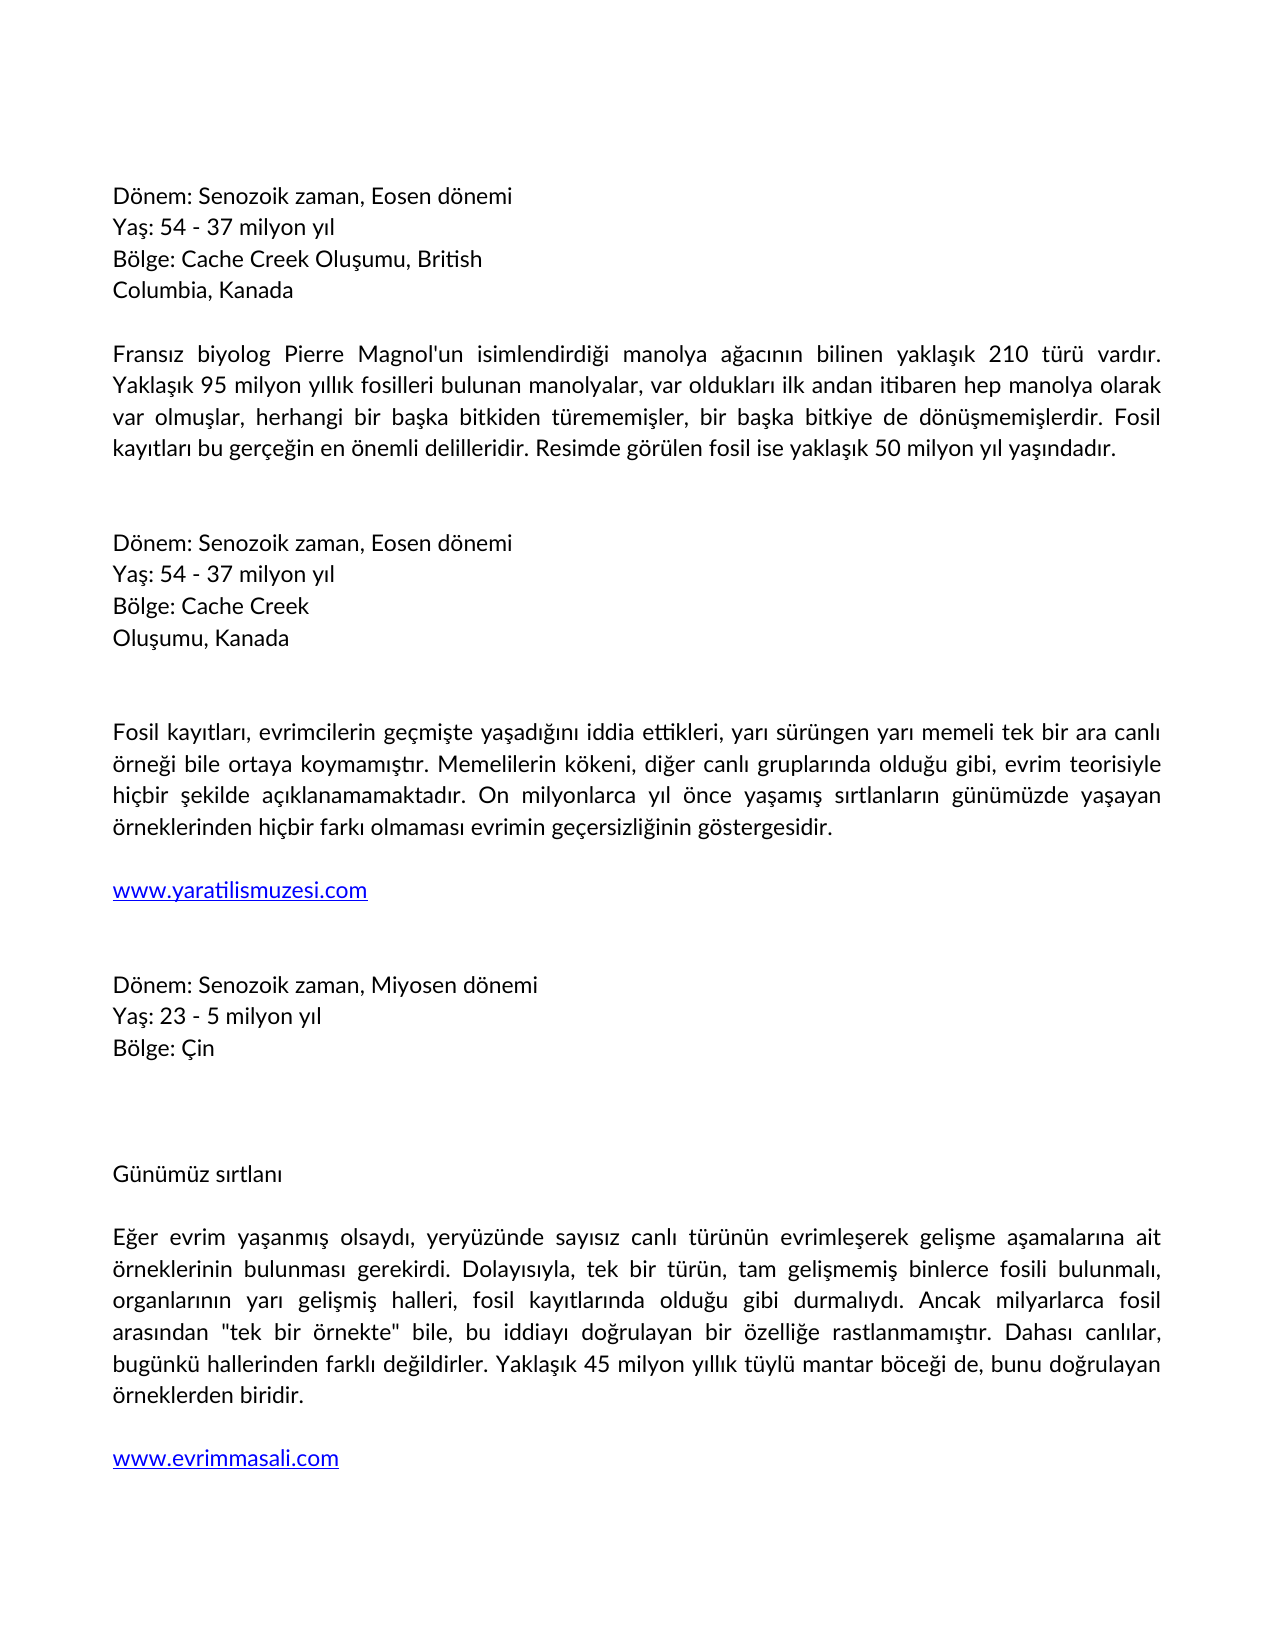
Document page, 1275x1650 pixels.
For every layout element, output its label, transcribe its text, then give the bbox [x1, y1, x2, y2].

text Bölge: Çin [112, 1034, 1162, 1061]
text Dönem: Senozoik zaman, Eosen dönemi [112, 529, 1162, 556]
text www.evrimmasali.com [112, 1444, 1162, 1472]
text Yaş: 54 - 37 milyon yıl [112, 560, 1162, 588]
text Oluşumu, Kanada [112, 623, 1162, 651]
text Yaş: 54 - 37 milyon yıl [112, 213, 1162, 241]
text Yaş: 23 - 5 milyon yıl [112, 1002, 1162, 1030]
text Eğer evrim yaşanmış olsaydı, yeryüzünde sayısız canlı türünün evrimleşerek gelişme aşamalarına ait örneklerinin bulunması gerekirdi. Dolayısıyla, tek bir türün, tam gelişmemiş binlerce fosili bulunmalı, organlarının yarı gelişmiş halleri, fosil kayıtlarında olduğu gibi durmalıydı. Ancak milyarlarca fosil arasından "tek bir örnekte" bile, bu iddiayı doğrulayan bir özelliğe rastlanmamıştır. Dahası canlılar, bugünkü hallerinden farklı değildirler. Yaklaşık 45 milyon yıllık tüylü mantar böceği de, bunu doğrulayan örneklerden biridir. [112, 1223, 1162, 1408]
text Dönem: Senozoik zaman, Miyosen dönemi [112, 971, 1162, 998]
text Dönem: Senozoik zaman, Eosen dönemi [112, 182, 1162, 209]
text Bölge: Cache Creek Oluşumu, British [112, 245, 1162, 272]
text www.yaratilismuzesi.com [112, 876, 1162, 903]
text Bölge: Cache Creek [112, 592, 1162, 619]
text Fosil kayıtları, evrimcilerin geçmişte yaşadığını iddia ettikleri, yarı sürüngen yarı memeli tek bir ara canlı örneği bile ortaya koymamıştır. Memelilerin kökeni, diğer canlı gruplarında olduğu gibi, evrim teorisiyle hiçbir şekilde açıklanamamaktadır. On milyonlarca yıl önce yaşamış sırtlanların günümüzde yaşayan örneklerinden hiçbir farkı olmaması evrimin geçersizliğinin göstergesidir. [112, 718, 1162, 840]
text Columbia, Kanada [112, 276, 1162, 304]
text Günümüz sırtlanı [112, 1160, 1162, 1187]
text Fransız biyolog Pierre Magnol'un isimlendirdiği manolya ağacının bilinen yaklaşık 210 türü vardır. Yaklaşık 95 milyon yıllık fosilleri bulunan manolyalar, var oldukları ilk andan itibaren hep manolya olarak var olmuşlar, herhangi bir başka bitkiden türememişler, bir başka bitkiye de dönüşmemişlerdir. Fosil kayıtları bu gerçeğin en önemli delilleridir. Resimde görülen fosil ise yaklaşık 50 milyon yıl yaşındadır. [112, 339, 1162, 462]
